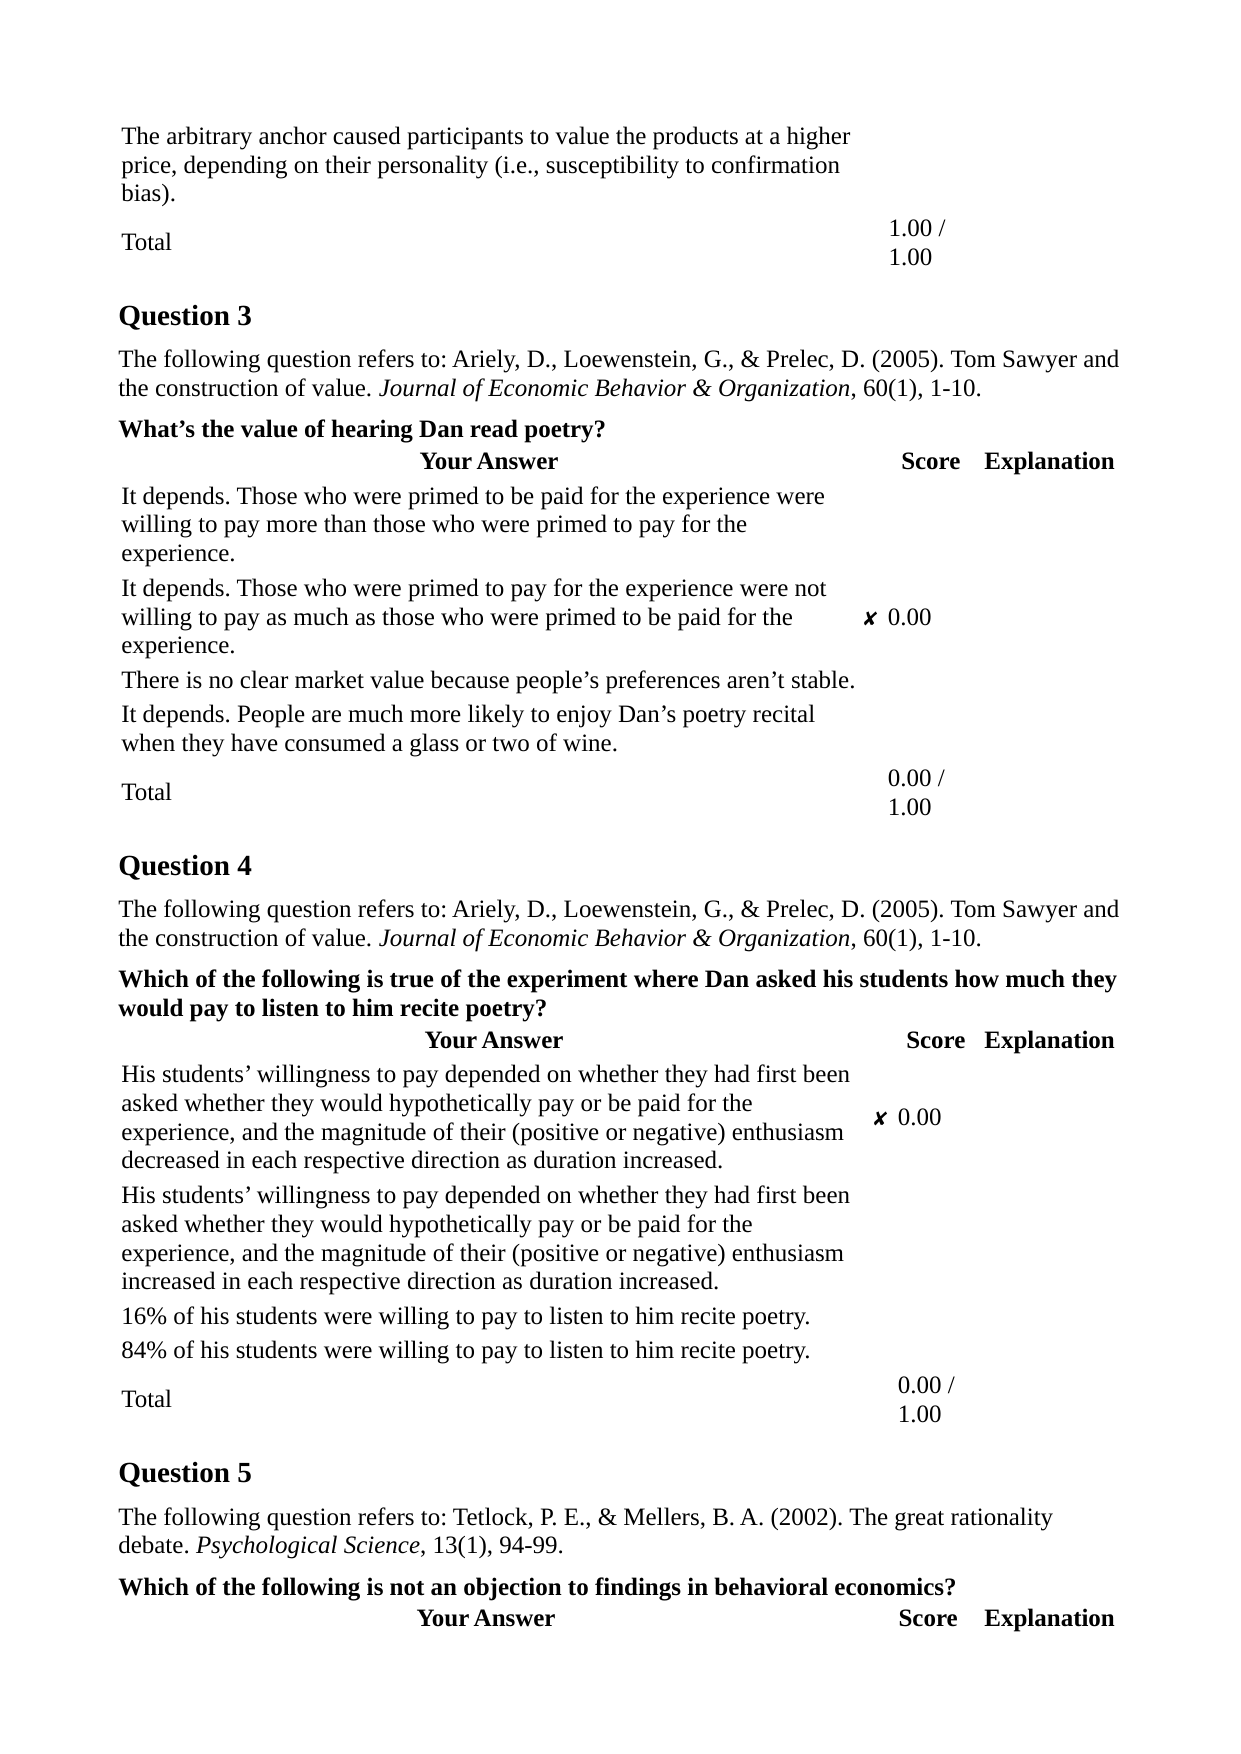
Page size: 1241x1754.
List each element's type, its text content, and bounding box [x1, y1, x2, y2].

table_cell 0.00 / 1.00 [895, 1367, 977, 1431]
table_cell [977, 1298, 1122, 1333]
table_cell [870, 1177, 895, 1298]
table_cell It depends. Those who were primed to pay for the experience were not willing to pay as much as those who were primed to be paid for the experience. [118, 570, 860, 662]
table_header Score [895, 1022, 977, 1056]
table_cell [977, 1056, 1122, 1177]
table_cell [885, 662, 977, 697]
table_header [854, 1600, 879, 1635]
table_cell 84% of his students were willing to pay to listen to him recite poetry. [118, 1333, 870, 1367]
text The following question refers to: Ariely, D., Loewenstein, G., & Prelec, D. (2005). Tom Sawyer and the construction of value. Journal of Economic Behavior & Organization, 60(1), 1-10. [118, 344, 1122, 402]
table_cell [856, 210, 885, 273]
text Which of the following is true of the experiment where Dan asked his students how much they would pay to listen to him recite poetry? [118, 964, 1122, 1022]
table_cell [977, 118, 1122, 210]
table_cell [870, 1367, 895, 1431]
table_cell [856, 118, 885, 210]
table_header [870, 1022, 895, 1056]
table_cell [977, 570, 1122, 662]
table_cell [885, 697, 977, 760]
table_header Your Answer [118, 443, 860, 478]
table_cell [885, 478, 977, 570]
table_cell [977, 210, 1122, 273]
table_cell It depends. People are much more likely to enjoy Dan’s poetry recital when they have consumed a glass or two of wine. [118, 697, 860, 760]
table_cell ✘ [860, 570, 885, 662]
table_cell ✘ [870, 1056, 895, 1177]
table_cell [977, 1333, 1122, 1367]
text The following question refers to: Ariely, D., Loewenstein, G., & Prelec, D. (2005). Tom Sawyer and the construction of value. Journal of Economic Behavior & Organization, 60(1), 1-10. [118, 894, 1122, 952]
table_header Explanation [977, 1022, 1122, 1056]
table_cell [977, 1367, 1122, 1431]
table_cell 0.00 / 1.00 [885, 760, 977, 823]
table_cell [895, 1298, 977, 1333]
table_cell 1.00 / 1.00 [885, 210, 977, 273]
table_cell [885, 118, 977, 210]
table_cell 0.00 [885, 570, 977, 662]
table_cell [860, 697, 885, 760]
table_cell His students’ willingness to pay depended on whether they had first been asked whether they would hypothetically pay or be paid for the experience, and the magnitude of their (positive or negative) enthusiasm increased in each respective direction as duration increased. [118, 1177, 870, 1298]
table_header Score [879, 1600, 977, 1635]
table_cell [860, 662, 885, 697]
table_cell [870, 1333, 895, 1367]
text Which of the following is not an objection to findings in behavioral economics? [118, 1572, 1122, 1600]
subtitle Question 3 [118, 298, 1122, 332]
table_cell The arbitrary anchor caused participants to value the products at a higher price, depending on their personality (i.e., susceptibility to confirmation bias). [118, 118, 856, 210]
table_cell [895, 1333, 977, 1367]
table_cell [870, 1298, 895, 1333]
table_cell There is no clear market value because people’s preferences aren’t stable. [118, 662, 860, 697]
table_cell Total [118, 1367, 870, 1431]
table_header Score [885, 443, 977, 478]
text What’s the value of hearing Dan read poetry? [118, 414, 1122, 443]
table_cell Total [118, 210, 856, 273]
table_cell 16% of his students were willing to pay to listen to him recite poetry. [118, 1298, 870, 1333]
text The following question refers to: Tetlock, P. E., & Mellers, B. A. (2002). The great rationality debate. Psychological Science, 13(1), 94-99. [118, 1502, 1122, 1559]
table_cell [860, 478, 885, 570]
table_cell [860, 760, 885, 823]
table_cell It depends. Those who were primed to be paid for the experience were willing to pay more than those who were primed to pay for the experience. [118, 478, 860, 570]
subtitle Question 5 [118, 1456, 1122, 1489]
table_cell Total [118, 760, 860, 823]
table_header Explanation [977, 443, 1122, 478]
table_cell His students’ willingness to pay depended on whether they had first been asked whether they would hypothetically pay or be paid for the experience, and the magnitude of their (positive or negative) enthusiasm decreased in each respective direction as duration increased. [118, 1056, 870, 1177]
subtitle Question 4 [118, 848, 1122, 882]
table_cell [977, 478, 1122, 570]
table_cell [977, 662, 1122, 697]
table_cell [977, 1177, 1122, 1298]
table_cell [977, 760, 1122, 823]
table_header Your Answer [118, 1600, 854, 1635]
table_cell [977, 697, 1122, 760]
table_header [860, 443, 885, 478]
table_header Your Answer [118, 1022, 870, 1056]
table_header Explanation [977, 1600, 1122, 1635]
table_cell [895, 1177, 977, 1298]
table_cell 0.00 [895, 1056, 977, 1177]
